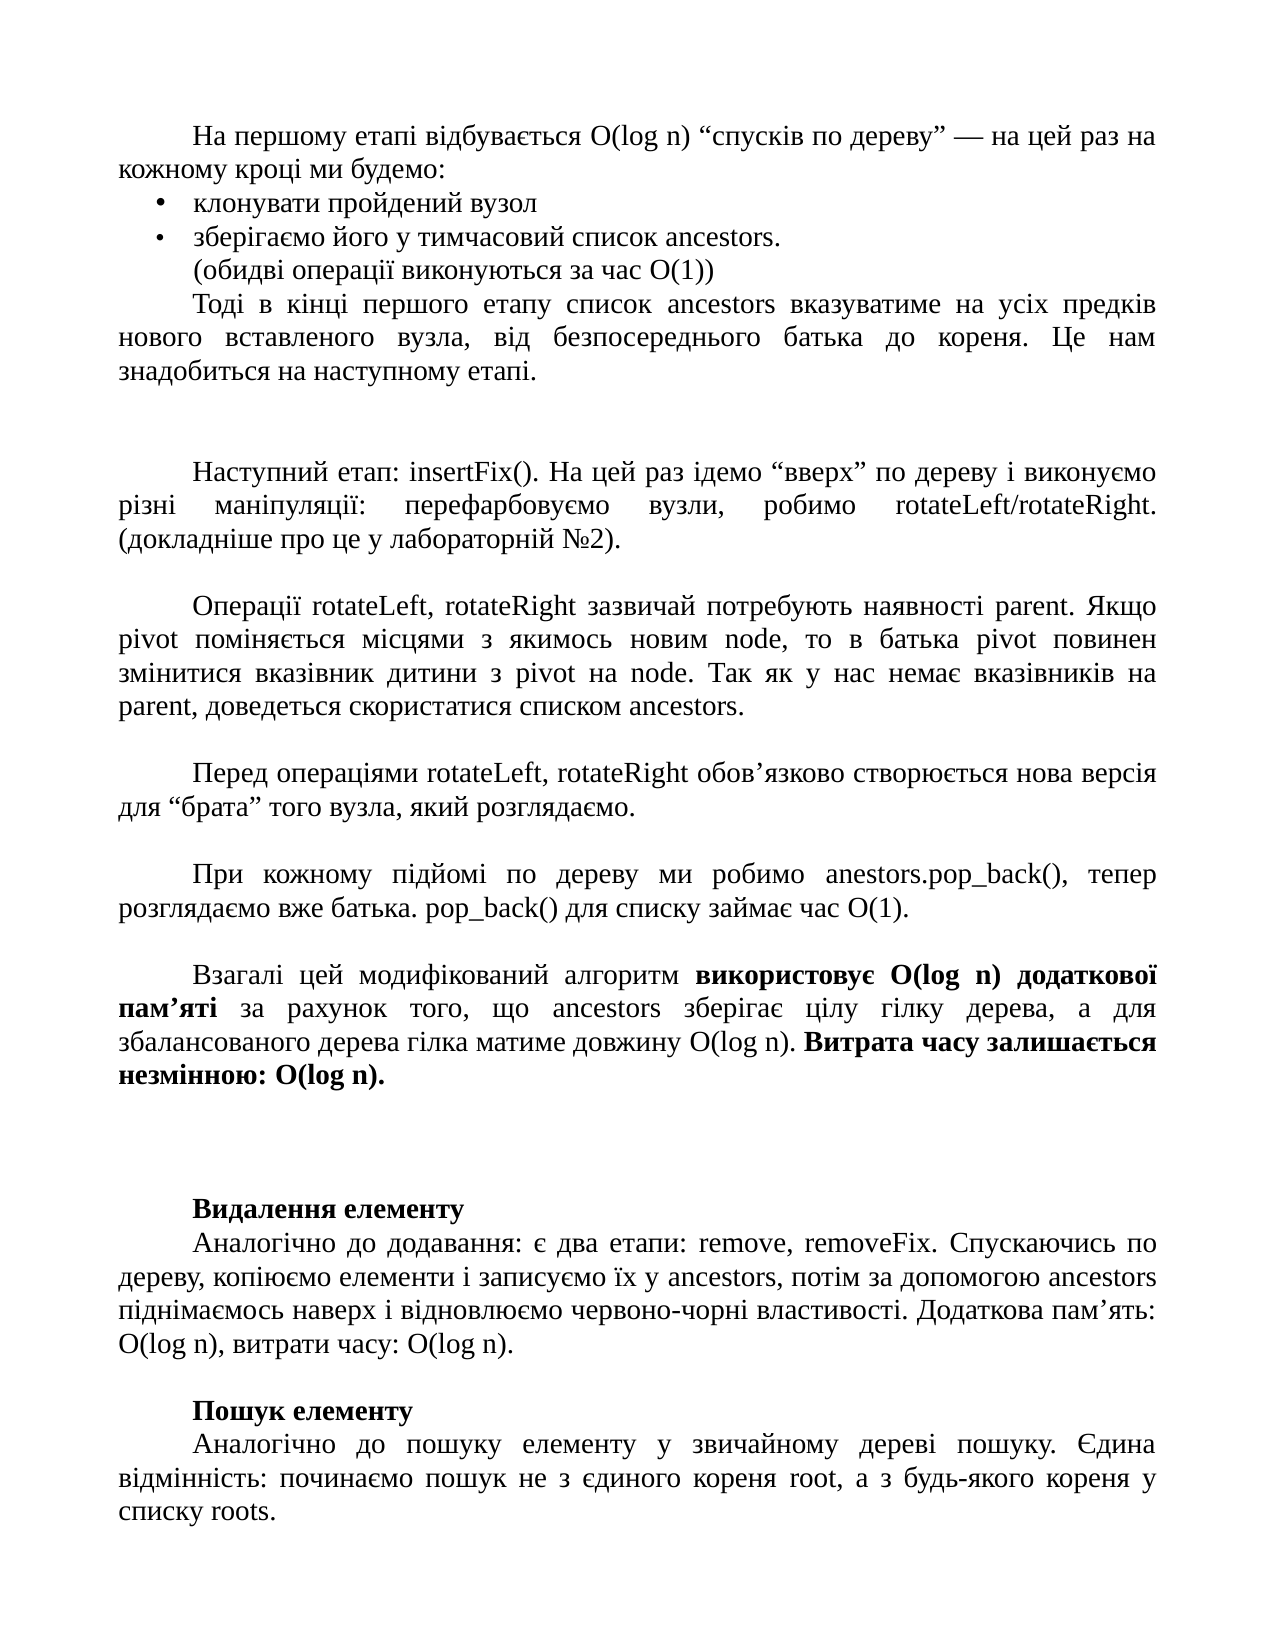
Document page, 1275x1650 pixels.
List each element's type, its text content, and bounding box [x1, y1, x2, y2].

list (обидві операції виконуються за час O(1)) [156, 252, 1157, 286]
text При кожному підйомі по дереву ми робимо anestors.pop_back(), тепер розглядаємо вже батька. pop_back() для списку займає час O(1). [118, 856, 1157, 923]
text Аналогічно до пошуку елементу у звичайному дереві пошуку. Єдина відмінність: починаємо пошук не з єдиного кореня root, а з будь-якого кореня у списку roots. [118, 1426, 1157, 1527]
text Взагалі цей модифікований алгоритм використовує O(log n) додаткової пам’яті за рахунок того, що ancestors зберігає цілу гілку дерева, а для збалансованого дерева гілка матиме довжину O(log n). Витрата часу залишається незмінною: O(log n). [118, 957, 1157, 1091]
text Тоді в кінці першого етапу список ancestors вказуватиме на усіх предків нового вставленого вузла, від безпосереднього батька до кореня. Це нам знадобиться на наступному етапі. [118, 286, 1157, 387]
text На першому етапі відбувається O(log n) “спусків по дереву” — на цей раз на кожному кроці ми будемо: [118, 118, 1157, 185]
text Операції rotateLeft, rotateRight зазвичай потребують наявності parent. Якщо pivot поміняється місцями з якимось новим node, то в батька pivot повинен змінитися вказівник дитини з pivot на node. Так як у нас немає вказівників на parent, доведеться скористатися списком ancestors. [118, 588, 1157, 722]
text Аналогічно до додавання: є два етапи: remove, removeFix. Спускаючись по дереву, копіюємо елементи і записуємо їх у ancestors, потім за допомогою ancestors піднімаємось наверх і відновлюємо червоно-чорні властивості. Додаткова пам’ять: O(log n), витрати часу: O(log n). [118, 1225, 1157, 1359]
text Наступний етап: insertFix(). На цей раз ідемо “вверх” по дереву і виконуємо різні маніпуляції: перефарбовуємо вузли, робимо rotateLeft/rotateRight. (докладніше про це у лабораторній №2). [118, 454, 1157, 554]
text Пошук елементу [118, 1393, 1157, 1426]
text Видалення елементу [118, 1192, 1157, 1225]
list зберігаємо його у тимчасовий список ancestors. [156, 219, 1157, 252]
text Перед операціями rotateLeft, rotateRight обов’язково створюється нова версія для “брата” того вузла, який розглядаємо. [118, 756, 1157, 823]
list клонувати пройдений вузол [156, 185, 1157, 219]
